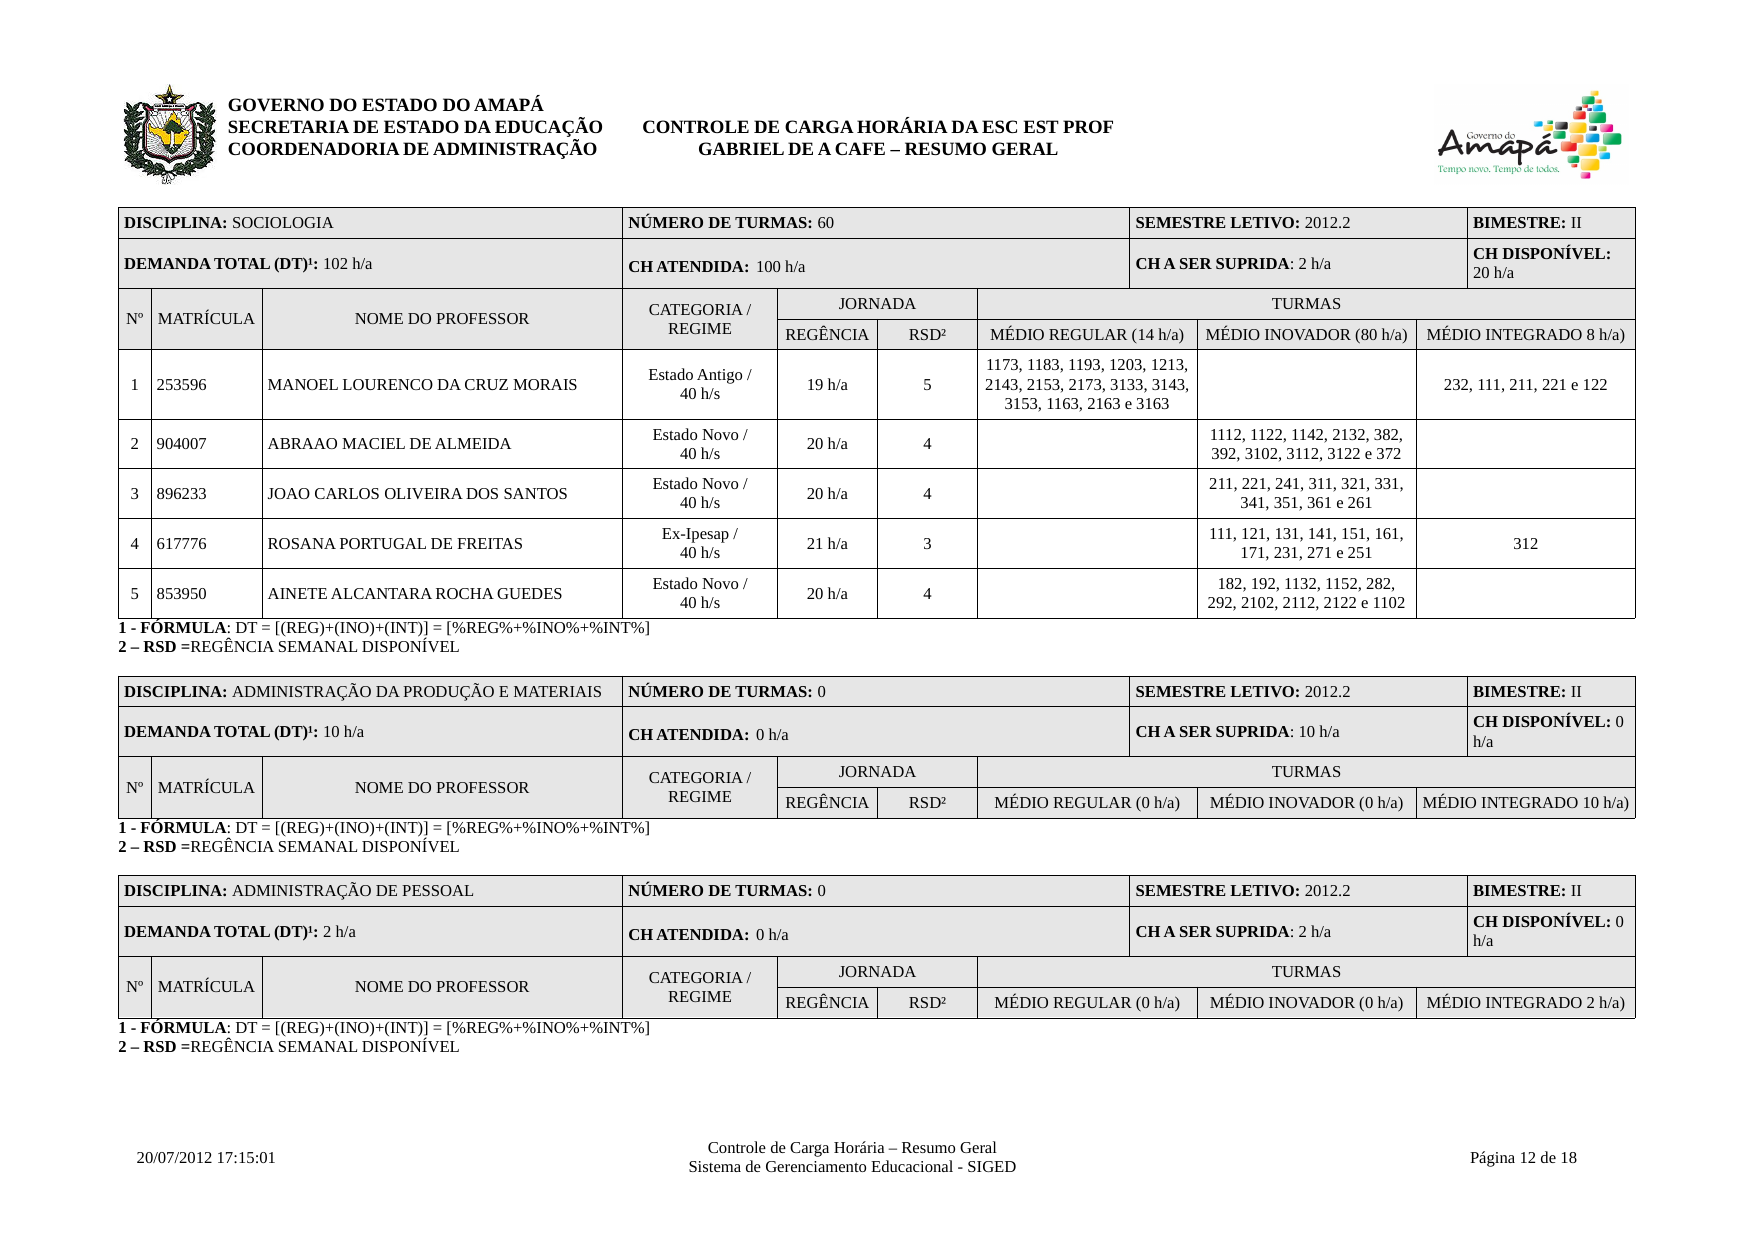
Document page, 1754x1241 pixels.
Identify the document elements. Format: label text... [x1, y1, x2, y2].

table_cell [1417, 569, 1635, 618]
text 2 – RSD =REGÊNCIA SEMANAL DISPONÍVEL [118, 637, 1636, 656]
table_cell CATEGORIA / REGIME [623, 289, 777, 349]
text 2 – RSD =REGÊNCIA SEMANAL DISPONÍVEL [118, 837, 1636, 856]
table_cell MÉDIO REGULAR (0 h/a) [978, 788, 1197, 818]
table_cell JORNADA [778, 957, 977, 987]
table_cell CATEGORIA / REGIME [623, 957, 777, 1017]
picture [1433, 84, 1629, 185]
table_cell Nº [119, 757, 151, 818]
table_cell 3 [119, 469, 151, 518]
table_cell JORNADA [778, 757, 977, 787]
table_cell CH DISPONÍVEL: 0 h/a [1468, 907, 1635, 956]
table_header NÚMERO DE TURMAS: 0 [623, 677, 1129, 706]
table_cell CH ATENDIDA: 0 h/a [623, 707, 1129, 756]
table_cell REGÊNCIA [778, 788, 877, 818]
table_cell Estado Antigo / 40 h/s [623, 350, 777, 418]
table_cell MÉDIO INOVADOR (0 h/a) [1198, 988, 1416, 1017]
table_cell 1173, 1183, 1193, 1203, 1213, 2143, 2153, 2173, 3133, 3143, 3153, 1163, 2163 e 3163 [978, 350, 1197, 418]
table_cell TURMAS [978, 957, 1635, 987]
table_cell RSD² [878, 320, 977, 349]
table_cell JORNADA [778, 289, 977, 319]
text 2 – RSD =REGÊNCIA SEMANAL DISPONÍVEL [118, 1037, 1636, 1056]
table_cell 253596 [152, 350, 262, 418]
table_header NÚMERO DE TURMAS: 0 [623, 876, 1129, 906]
table_cell ABRAAO MACIEL DE ALMEIDA [263, 420, 622, 468]
table_cell [1417, 469, 1635, 518]
table_cell Estado Novo / 40 h/s [623, 569, 777, 618]
table_cell RSD² [878, 988, 977, 1017]
table_cell Nº [119, 289, 151, 349]
table_header DISCIPLINA: ADMINISTRAÇÃO DA PRODUÇÃO E MATERIAIS [119, 677, 622, 706]
table_cell 182, 192, 1132, 1152, 282, 292, 2102, 2112, 2122 e 1102 [1198, 569, 1416, 618]
table_cell TURMAS [978, 757, 1635, 787]
text 1 - FÓRMULA: DT = [(REG)+(INO)+(INT)] = [%REG%+%INO%+%INT%] [118, 618, 1636, 637]
text 1 - FÓRMULA: DT = [(REG)+(INO)+(INT)] = [%REG%+%INO%+%INT%] [118, 1017, 1636, 1037]
table_cell CH A SER SUPRIDA: 2 h/a [1130, 239, 1467, 288]
table_cell 20 h/a [778, 420, 877, 468]
table_header NÚMERO DE TURMAS: 60 [623, 208, 1129, 238]
table_cell [1198, 350, 1416, 418]
table_cell [978, 420, 1197, 468]
table_cell Estado Novo / 40 h/s [623, 469, 777, 518]
table_cell RSD² [878, 788, 977, 818]
table_cell [978, 569, 1197, 618]
table_cell MÉDIO REGULAR (0 h/a) [978, 988, 1197, 1017]
table_cell 904007 [152, 420, 262, 468]
table_cell 111, 121, 131, 141, 151, 161, 171, 231, 271 e 251 [1198, 519, 1416, 568]
table_cell [978, 519, 1197, 568]
table_cell MÉDIO INOVADOR (80 h/a) [1198, 320, 1416, 349]
table_cell Ex-Ipesap / 40 h/s [623, 519, 777, 568]
table_cell ROSANA PORTUGAL DE FREITAS [263, 519, 622, 568]
table_cell MÉDIO INOVADOR (0 h/a) [1198, 788, 1416, 818]
table_header SEMESTRE LETIVO: 2012.2 [1130, 208, 1467, 238]
table_cell 4 [878, 420, 977, 468]
table_cell 5 [119, 569, 151, 618]
table_cell 617776 [152, 519, 262, 568]
table_cell 5 [878, 350, 977, 418]
table_cell DEMANDA TOTAL (DT)¹: 10 h/a [119, 707, 622, 756]
table_cell MÉDIO INTEGRADO 8 h/a) [1417, 320, 1635, 349]
table_cell JOAO CARLOS OLIVEIRA DOS SANTOS [263, 469, 622, 518]
table_cell CH DISPONÍVEL: 20 h/a [1468, 239, 1635, 288]
table_cell DEMANDA TOTAL (DT)¹: 102 h/a [119, 239, 622, 288]
table_cell DEMANDA TOTAL (DT)¹: 2 h/a [119, 907, 622, 956]
table_cell 20 h/a [778, 569, 877, 618]
table_cell NOME DO PROFESSOR [263, 289, 622, 349]
table_cell 19 h/a [778, 350, 877, 418]
table_cell NOME DO PROFESSOR [263, 957, 622, 1017]
table_cell 20 h/a [778, 469, 877, 518]
table_header BIMESTRE: II [1468, 876, 1635, 906]
table_cell CATEGORIA / REGIME [623, 757, 777, 818]
table_cell 896233 [152, 469, 262, 518]
table_cell AINETE ALCANTARA ROCHA GUEDES [263, 569, 622, 618]
table_cell 4 [119, 519, 151, 568]
table_cell MANOEL LOURENCO DA CRUZ MORAIS [263, 350, 622, 418]
table_cell 21 h/a [778, 519, 877, 568]
table_cell 4 [878, 469, 977, 518]
table_header BIMESTRE: II [1468, 208, 1635, 238]
table_cell 211, 221, 241, 311, 321, 331, 341, 351, 361 e 261 [1198, 469, 1416, 518]
table_cell 1 [119, 350, 151, 418]
picture [123, 84, 218, 185]
table_cell MÉDIO INTEGRADO 10 h/a) [1417, 788, 1635, 818]
table_cell REGÊNCIA [778, 320, 877, 349]
table_cell 4 [878, 569, 977, 618]
table_cell 312 [1417, 519, 1635, 568]
table_cell Nº [119, 957, 151, 1017]
table_header BIMESTRE: II [1468, 677, 1635, 706]
table_cell CH A SER SUPRIDA: 10 h/a [1130, 707, 1467, 756]
table_cell CH ATENDIDA: 100 h/a [623, 239, 1129, 288]
table_header SEMESTRE LETIVO: 2012.2 [1130, 677, 1467, 706]
table_cell 853950 [152, 569, 262, 618]
table_cell [1417, 420, 1635, 468]
table_cell 232, 111, 211, 221 e 122 [1417, 350, 1635, 418]
table_cell MATRÍCULA [152, 957, 262, 1017]
table_cell 2 [119, 420, 151, 468]
table_cell 1112, 1122, 1142, 2132, 382, 392, 3102, 3112, 3122 e 372 [1198, 420, 1416, 468]
table_cell MATRÍCULA [152, 757, 262, 818]
table_header SEMESTRE LETIVO: 2012.2 [1130, 876, 1467, 906]
table_cell 3 [878, 519, 977, 568]
table_cell MÉDIO INTEGRADO 2 h/a) [1417, 988, 1635, 1017]
table_cell [978, 469, 1197, 518]
table_cell Estado Novo / 40 h/s [623, 420, 777, 468]
table_cell TURMAS [978, 289, 1635, 319]
table_cell CH ATENDIDA: 0 h/a [623, 907, 1129, 956]
table_cell CH DISPONÍVEL: 0 h/a [1468, 707, 1635, 756]
table_cell REGÊNCIA [778, 988, 877, 1017]
table_cell MÉDIO REGULAR (14 h/a) [978, 320, 1197, 349]
table_cell MATRÍCULA [152, 289, 262, 349]
table_cell NOME DO PROFESSOR [263, 757, 622, 818]
table_header DISCIPLINA: ADMINISTRAÇÃO DE PESSOAL [119, 876, 622, 906]
text 1 - FÓRMULA: DT = [(REG)+(INO)+(INT)] = [%REG%+%INO%+%INT%] [118, 818, 1636, 837]
table_cell CH A SER SUPRIDA: 2 h/a [1130, 907, 1467, 956]
table_header DISCIPLINA: SOCIOLOGIA [119, 208, 622, 238]
